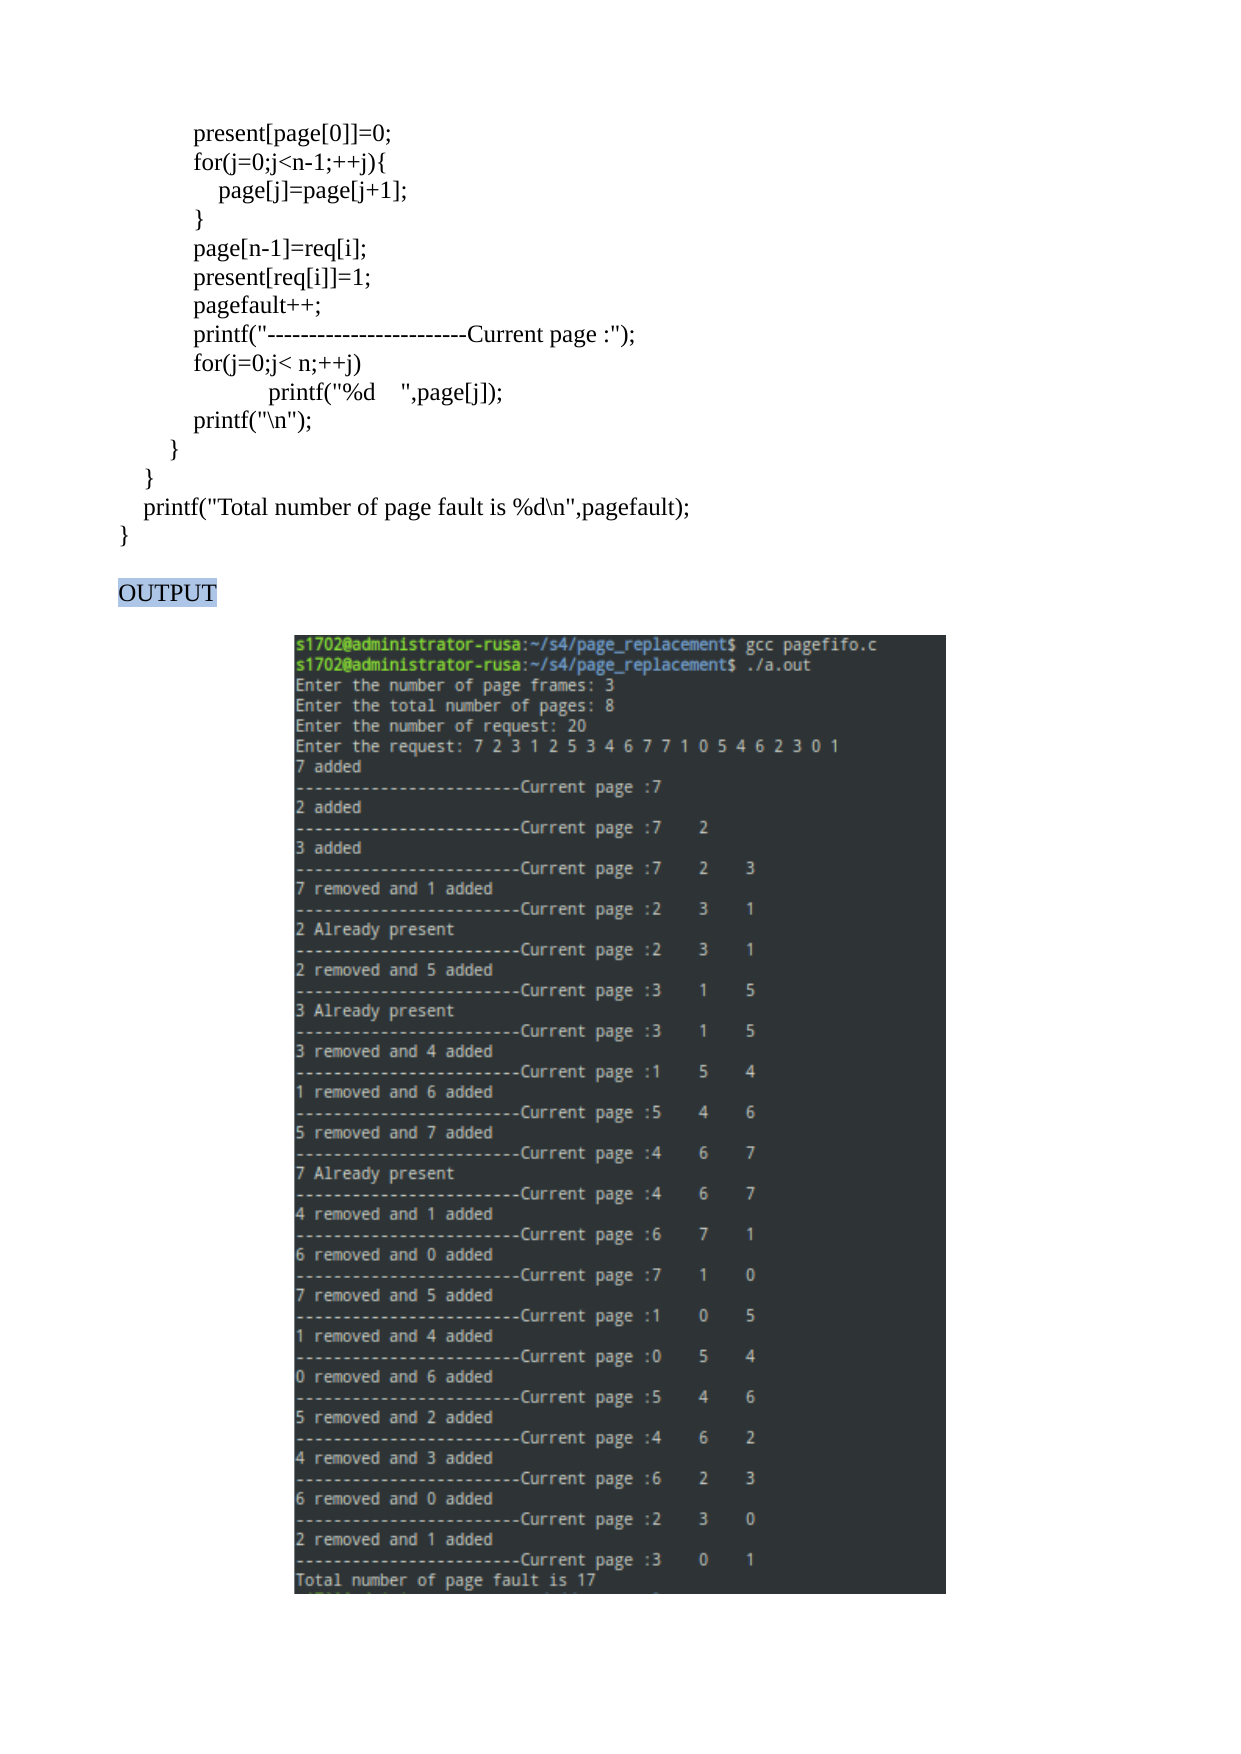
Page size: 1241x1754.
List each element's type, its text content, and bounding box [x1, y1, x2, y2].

text printf("Total number of page fault is %d\n",pagefault); [118, 492, 1122, 521]
picture [294, 635, 946, 1594]
text for(j=0;j<n-1;++j){ [118, 147, 1122, 176]
text printf("%d ",page[j]); [118, 377, 1122, 406]
text for(j=0;j< n;++j) [118, 348, 1122, 377]
text present[req[i]]=1; [118, 262, 1122, 291]
text } [118, 204, 1122, 233]
text } [118, 463, 1122, 492]
text page[j]=page[j+1]; [118, 176, 1122, 204]
text printf("\n"); [118, 406, 1122, 434]
text present[page[0]]=0; [118, 118, 1122, 147]
text page[n-1]=req[i]; [118, 233, 1122, 262]
text printf("------------------------Current page :"); [118, 319, 1122, 348]
text } [118, 434, 1122, 463]
text pagefault++; [118, 291, 1122, 319]
text } [118, 521, 1122, 549]
text OUTPUT [118, 578, 1122, 607]
